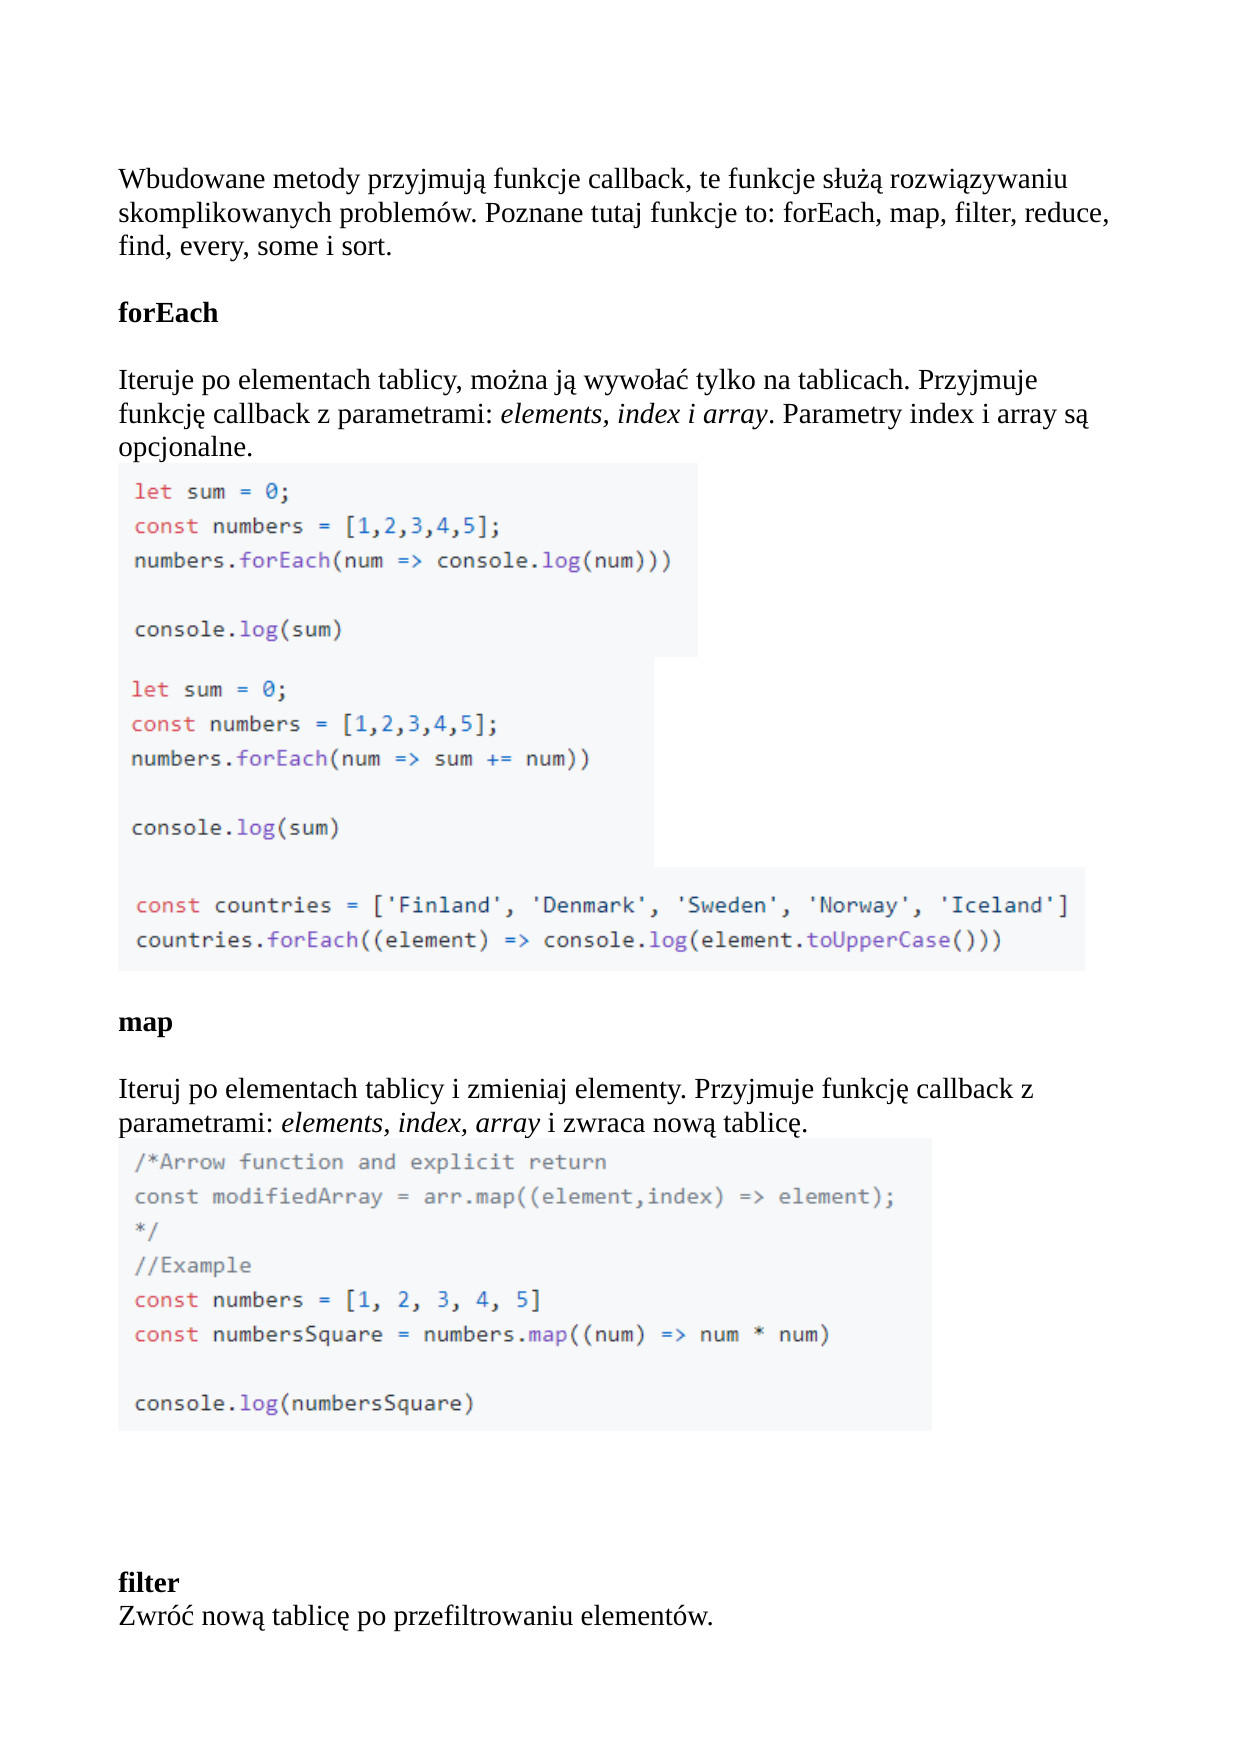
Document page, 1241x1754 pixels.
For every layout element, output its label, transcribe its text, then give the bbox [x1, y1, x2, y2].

text Iteruje po elementach tablicy, można ją wywołać tylko na tablicach. Przyjmuje funkcję callback z parametrami: elements, index i array. Parametry index i array są opcjonalne. [118, 362, 1122, 463]
picture [118, 1138, 933, 1431]
text map [118, 1004, 1122, 1038]
text Iteruj po elementach tablicy i zmieniaj elementy. Przyjmuje funkcję callback z parametrami: elements, index, array i zwraca nową tablicę. [118, 1072, 1122, 1139]
text filter [118, 1565, 1122, 1598]
text forEach [118, 295, 1122, 329]
text Wbudowane metody przyjmują funkcje callback, te funkcje służą rozwiązywaniu skomplikowanych problemów. Poznane tutaj funkcje to: forEach, map, filter, reduce, find, every, some i sort. [118, 161, 1122, 262]
picture [118, 463, 1086, 971]
text Zwróć nową tablicę po przefiltrowaniu elementów. [118, 1598, 1122, 1632]
